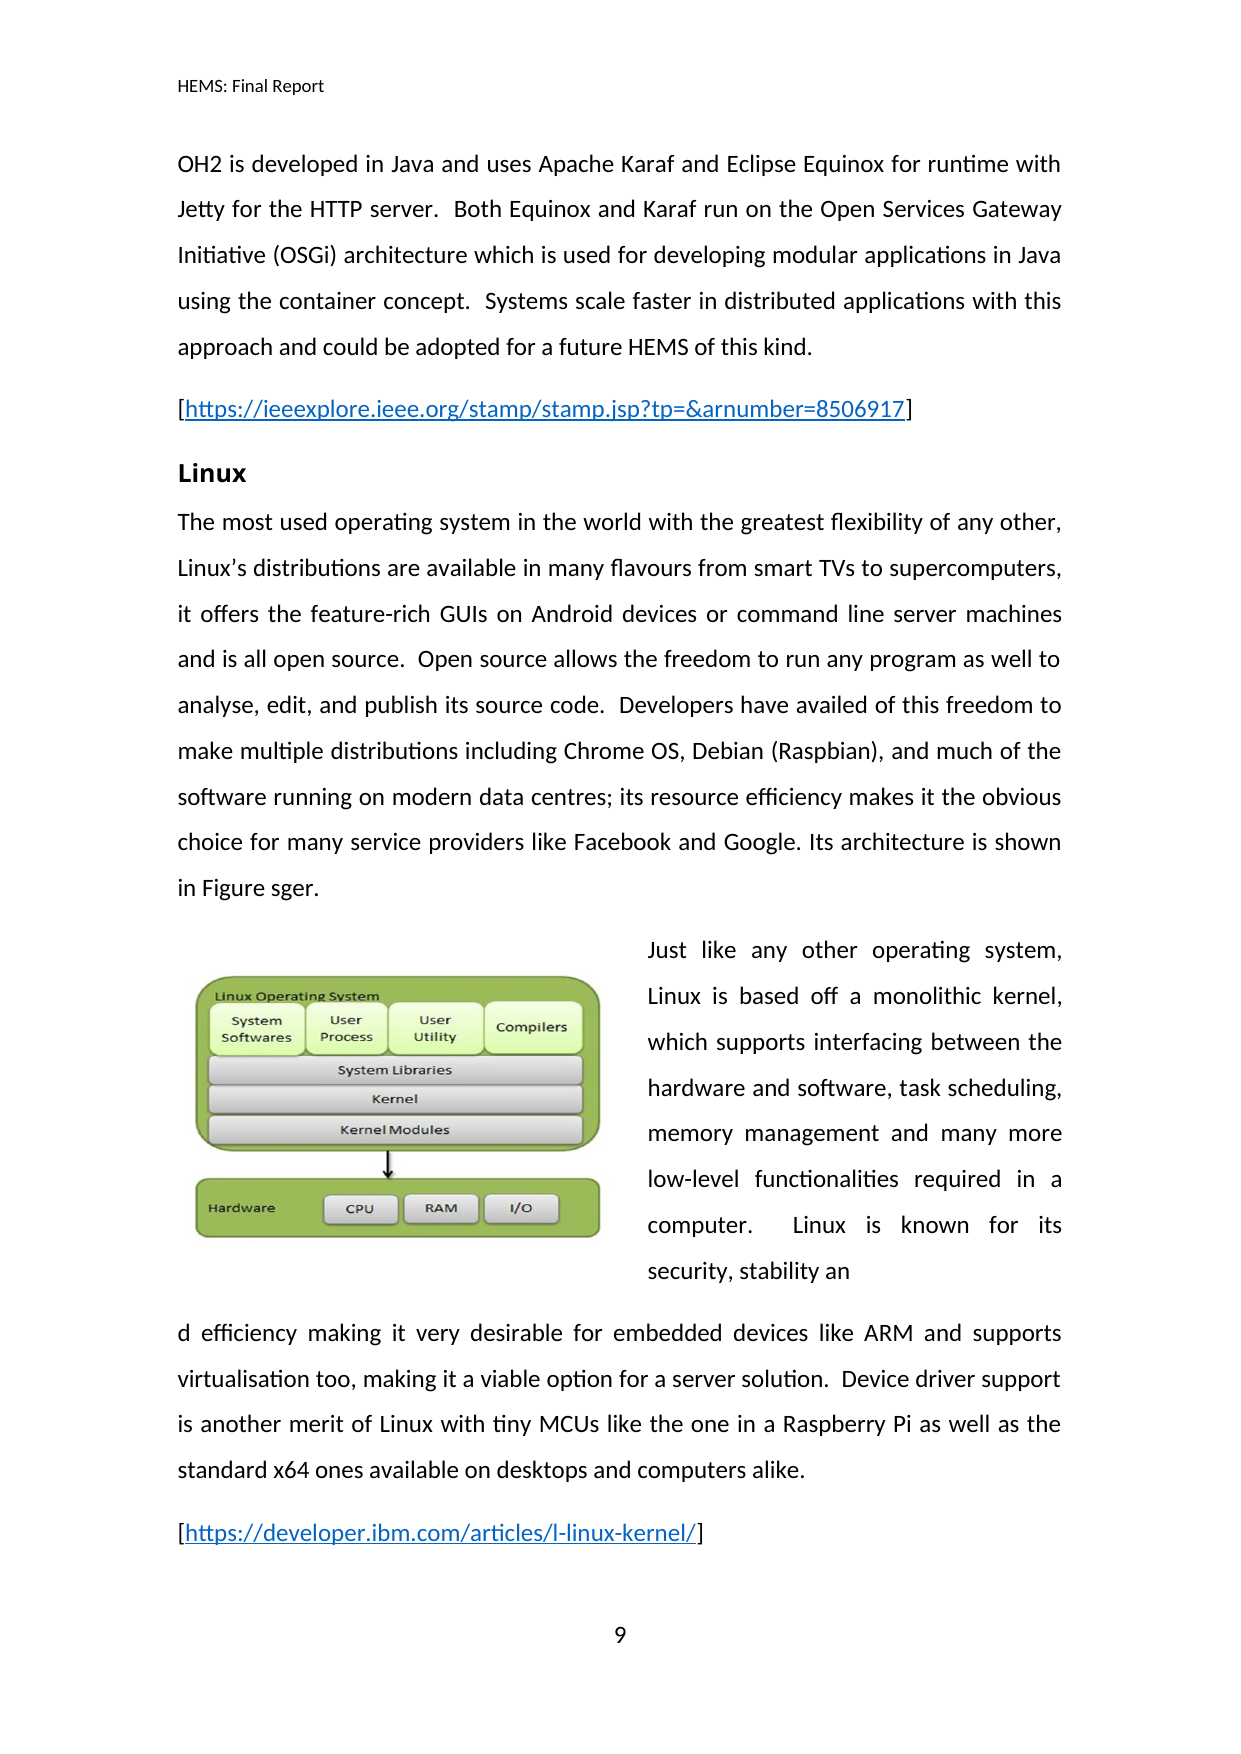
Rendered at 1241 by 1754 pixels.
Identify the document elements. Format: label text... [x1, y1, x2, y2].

text [https://developer.ibm.com/articles/l-linux-kernel/] [177, 1517, 1063, 1547]
text The most used operating system in the world with the greatest flexibility of any other, Linux’s distributions are available in many flavours from smart TVs to supercomputers, it offers the feature-rich GUIs on Android devices or command line server machines and is all open source. Open source allows the freedom to run any program as well to analyse, edit, and publish its source code. Developers have availed of this freedom to make multiple distributions including Chrome OS, Debian (Raspbian), and much of the software running on modern data centres; its resource efficiency makes it the obvious choice for many service providers like Facebook and Google. Its architecture is shown in Figure sger. [177, 506, 1063, 903]
text d efficiency making it very desirable for embedded devices like ARM and supports virtualisation too, making it a viable option for a server solution. Device driver support is another merit of Linux with tiny MCUs like the one in a Raspberry Pi as well as the standard x64 ones available on desktops and computers alike. [177, 1317, 1063, 1485]
picture [177, 953, 629, 1256]
text Just like any other operating system, Linux is based off a monolithic kernel, which supports interfacing between the hardware and software, task scheduling, memory management and many more low-level functionalities required in a computer. Linux is known for its security, stability an [177, 935, 1063, 1285]
text [https://ieeexplore.ieee.org/stamp/stamp.jsp?tp=&arnumber=8506917] [177, 393, 1063, 423]
text OH2 is developed in Java and uses Apache Karaf and Eclipse Equinox for runtime with Jetty for the HTTP server. Both Equinox and Karaf run on the Open Services Gateway Initiative (OSGi) architecture which is used for developing modular applications in Java using the container concept. Systems scale faster in distributed applications with this approach and could be adopted for a future HEMS of this kind. [177, 148, 1063, 361]
subtitle Linux [177, 455, 1063, 489]
